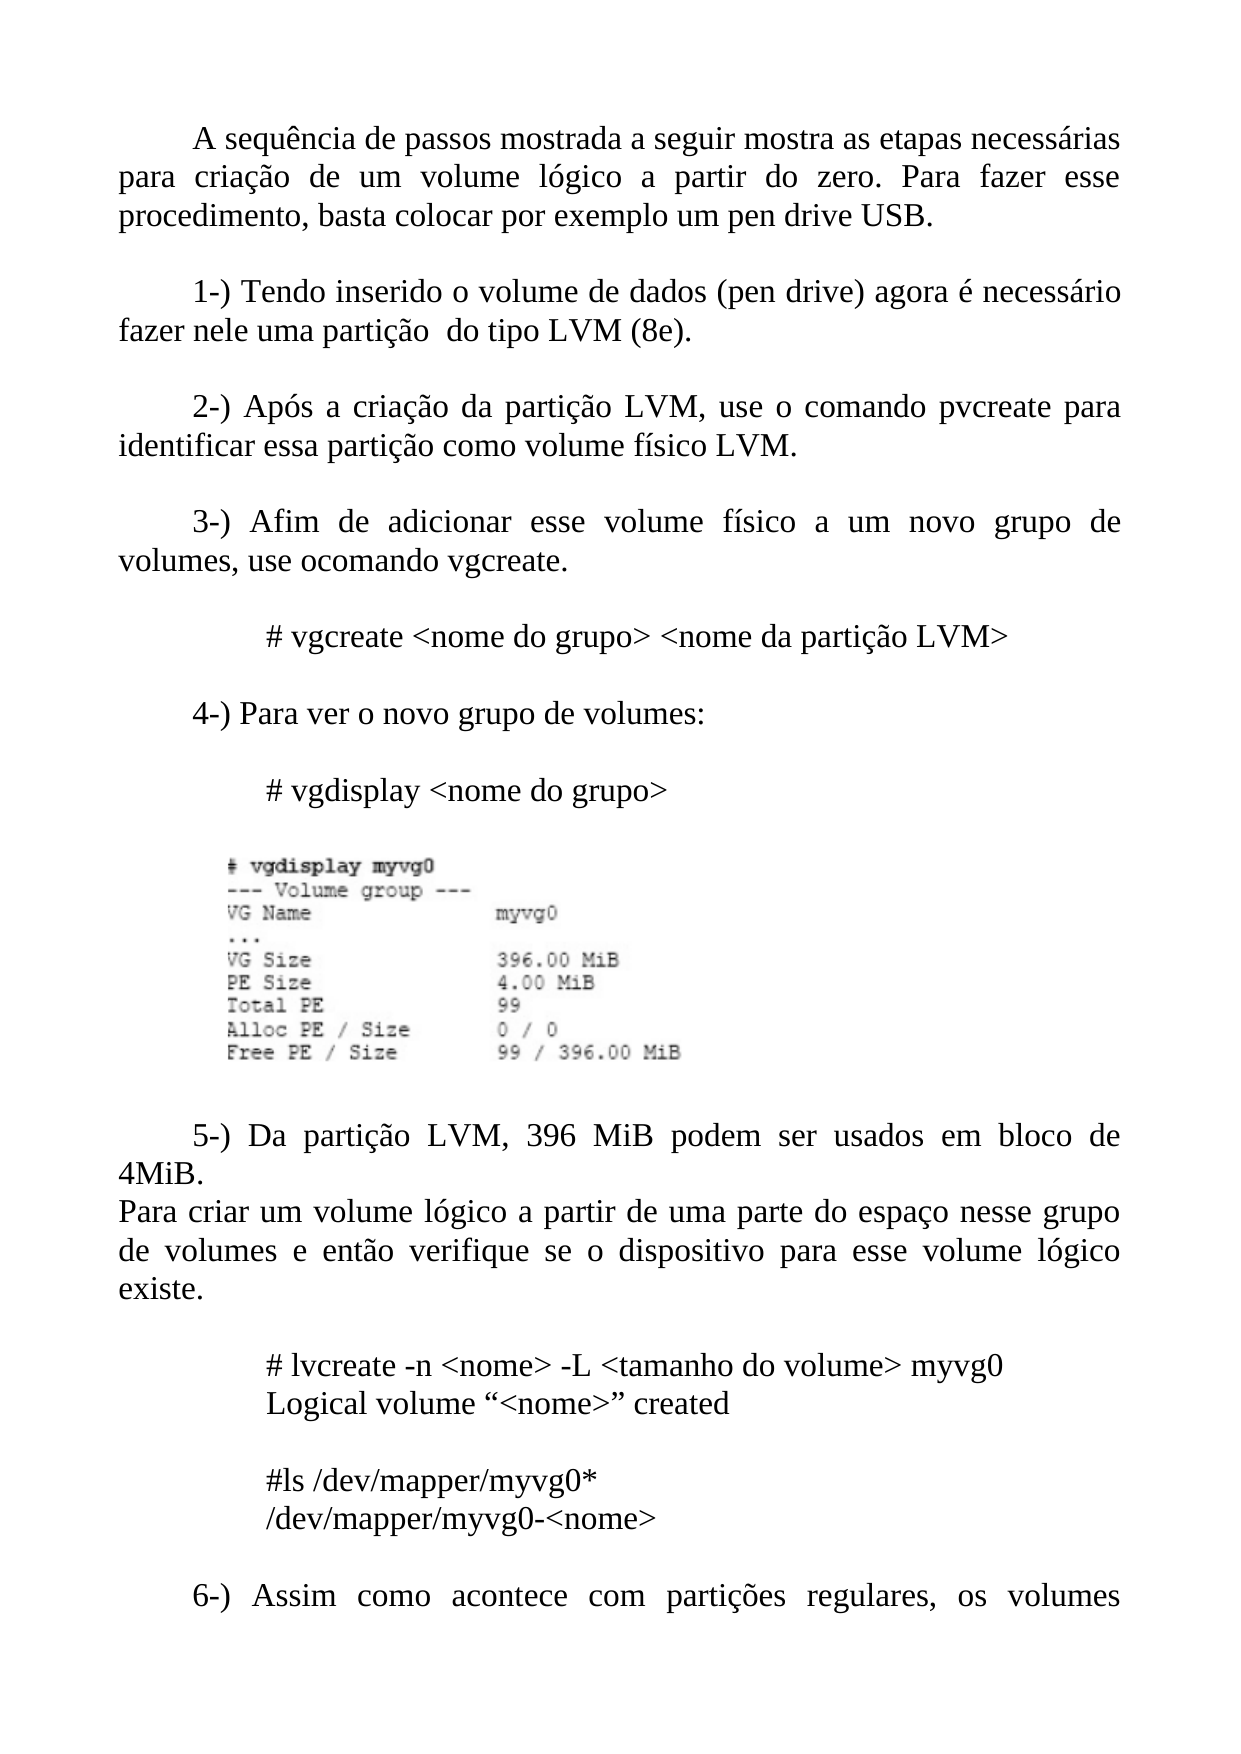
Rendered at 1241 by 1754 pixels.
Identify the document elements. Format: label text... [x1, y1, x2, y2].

text # vgdisplay <nome do grupo> [118, 770, 1122, 808]
text /dev/mapper/myvg0-<nome> [118, 1498, 1122, 1536]
text 2-) Após a criação da partição LVM, use o comando pvcreate para identificar essa partição como volume físico LVM. [118, 386, 1122, 463]
text 6-) Assim como acontece com partições regulares, os volumes [118, 1575, 1122, 1613]
text Para criar um volume lógico a partir de uma parte do espaço nesse grupo de volumes e então verifique se o dispositivo para esse volume lógico existe. [118, 1191, 1122, 1306]
text # vgcreate <nome do grupo> <nome da partição LVM> [118, 616, 1122, 655]
text 1-) Tendo inserido o volume de dados (pen drive) agora é necessário fazer nele uma partição do tipo LVM (8e). [118, 271, 1122, 348]
text Logical volume “<nome>” created [118, 1383, 1122, 1421]
text A sequência de passos mostrada a seguir mostra as etapas necessárias para criação de um volume lógico a partir do zero. Para fazer esse procedimento, basta colocar por exemplo um pen drive USB. [118, 118, 1122, 233]
text 4-) Para ver o novo grupo de volumes: [118, 693, 1122, 731]
picture [227, 850, 691, 1077]
text #ls /dev/mapper/myvg0* [118, 1460, 1122, 1498]
text 5-) Da partição LVM, 396 MiB podem ser usados em bloco de 4MiB. [118, 1115, 1122, 1191]
text 3-) Afim de adicionar esse volume físico a um novo grupo de volumes, use ocomando vgcreate. [118, 501, 1122, 578]
text # lvcreate -n <nome> -L <tamanho do volume> myvg0 [118, 1345, 1122, 1383]
